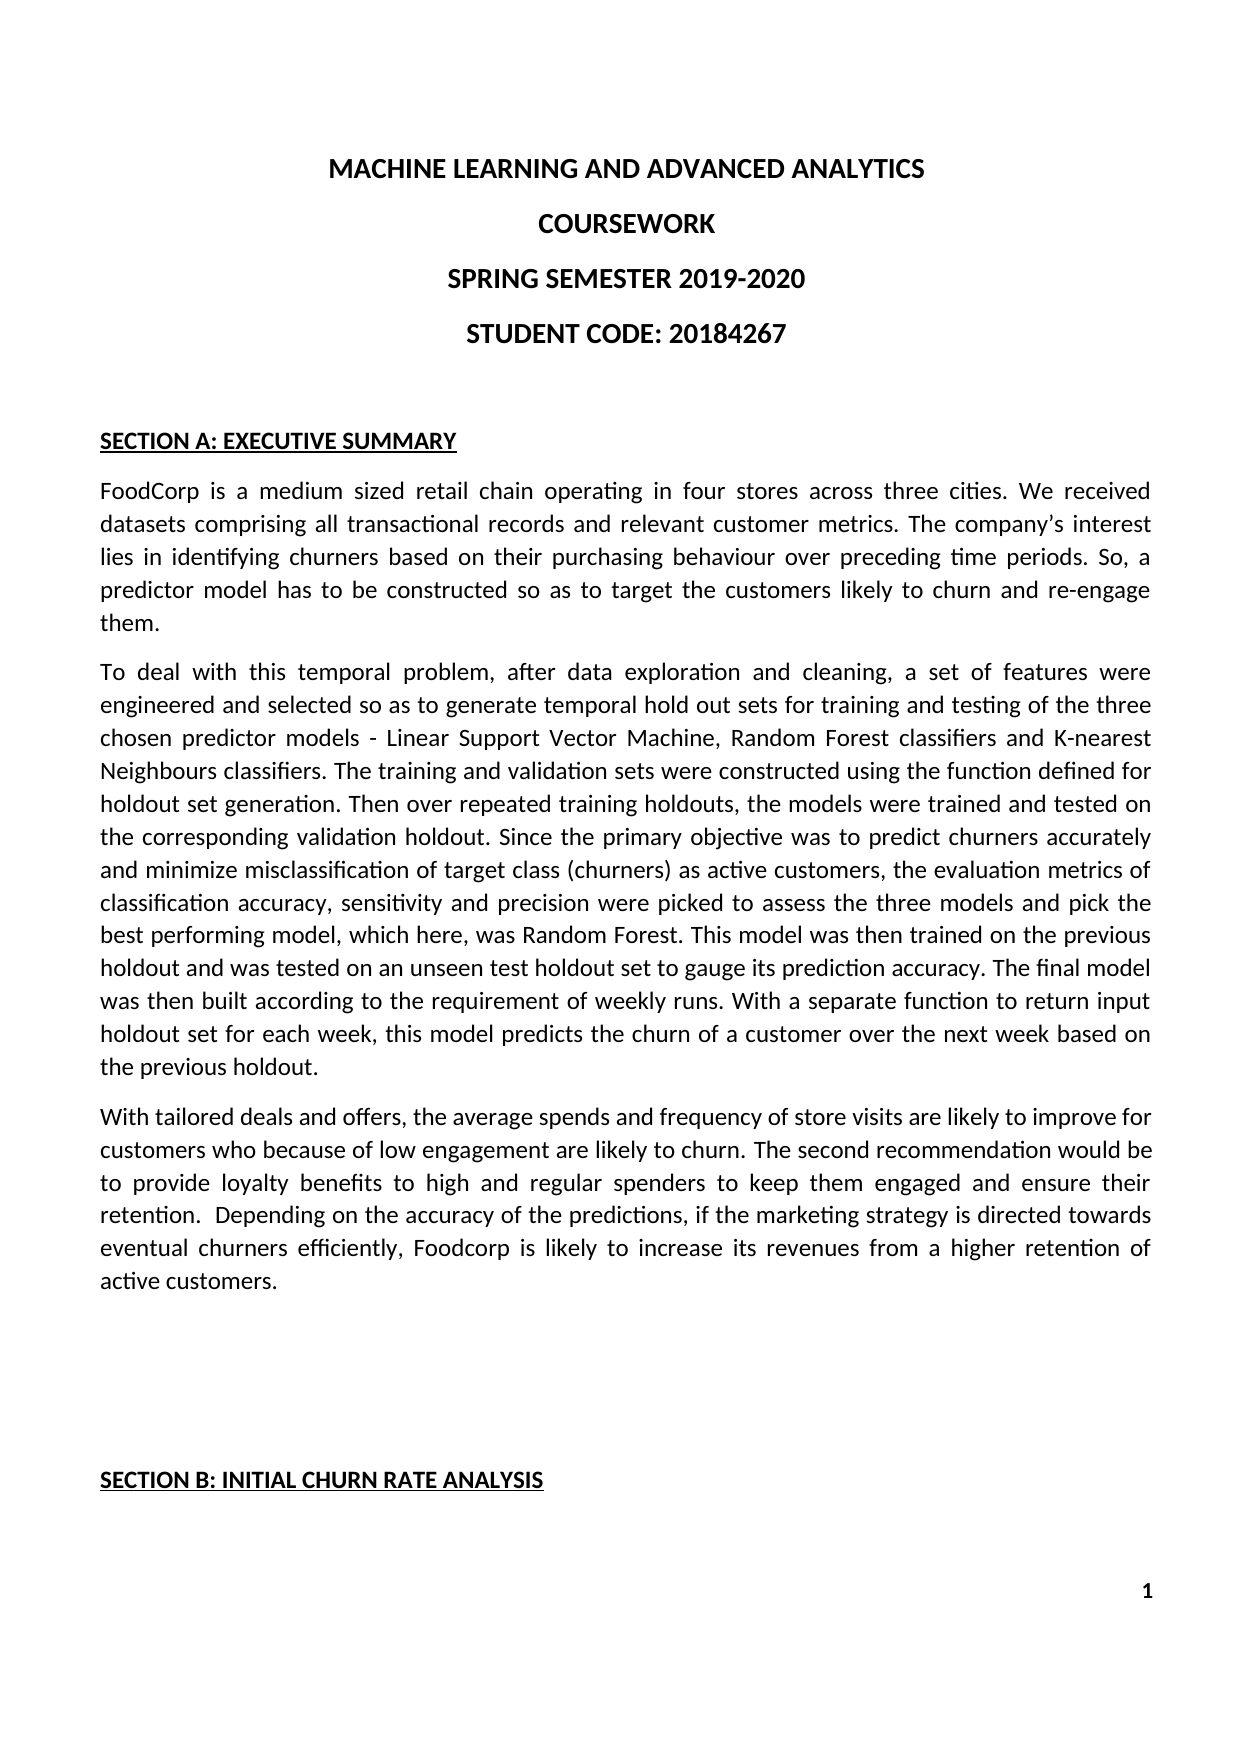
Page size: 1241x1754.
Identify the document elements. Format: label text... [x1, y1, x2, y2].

text With tailored deals and offers, the average spends and frequency of store visits are likely to improve for customers who because of low engagement are likely to churn. The second recommendation would be to provide loyalty benefits to high and regular spenders to keep them engaged and ensure their retention. Depending on the accuracy of the predictions, if the marketing strategy is directed towards eventual churners efficiently, Foodcorp is likely to increase its revenues from a higher retention of active customers. [100, 1101, 1153, 1296]
text SECTION B: INITIAL CHURN RATE ANALYSIS [100, 1464, 1153, 1494]
text To deal with this temporal problem, after data exploration and cleaning, a set of features were engineered and selected so as to generate temporal hold out sets for training and testing of the three chosen predictor models - Linear Support Vector Machine, Random Forest classifiers and K-nearest Neighbours classifiers. The training and validation sets were constructed using the function defined for holdout set generation. Then over repeated training holdouts, the models were trained and tested on the corresponding validation holdout. Since the primary objective was to predict churners accurately and minimize misclassification of target class (churners) as active customers, the evaluation metrics of classification accuracy, sensitivity and precision were picked to assess the three models and pick the best performing model, which here, was Random Forest. This model was then trained on the previous holdout and was tested on an unseen test holdout set to gauge its prediction accuracy. The final model was then built according to the requirement of weekly runs. With a separate function to return input holdout set for each week, this model predicts the churn of a customer over the next week based on the previous holdout. [100, 656, 1153, 1082]
text SPRING SEMESTER 2019-2020 [100, 260, 1153, 296]
text MACHINE LEARNING AND ADVANCED ANALYTICS [100, 150, 1153, 186]
text COURSEWORK [100, 205, 1153, 241]
text FoodCorp is a medium sized retail chain operating in four stores across three cities. We received datasets comprising all transactional records and relevant customer metrics. The company’s interest lies in identifying churners based on their purchasing behaviour over preceding time periods. So, a predictor model has to be constructed so as to target the customers likely to churn and re-engage them. [100, 475, 1153, 637]
text SECTION A: EXECUTIVE SUMMARY [100, 426, 1153, 456]
text STUDENT CODE: 20184267 [100, 315, 1153, 351]
